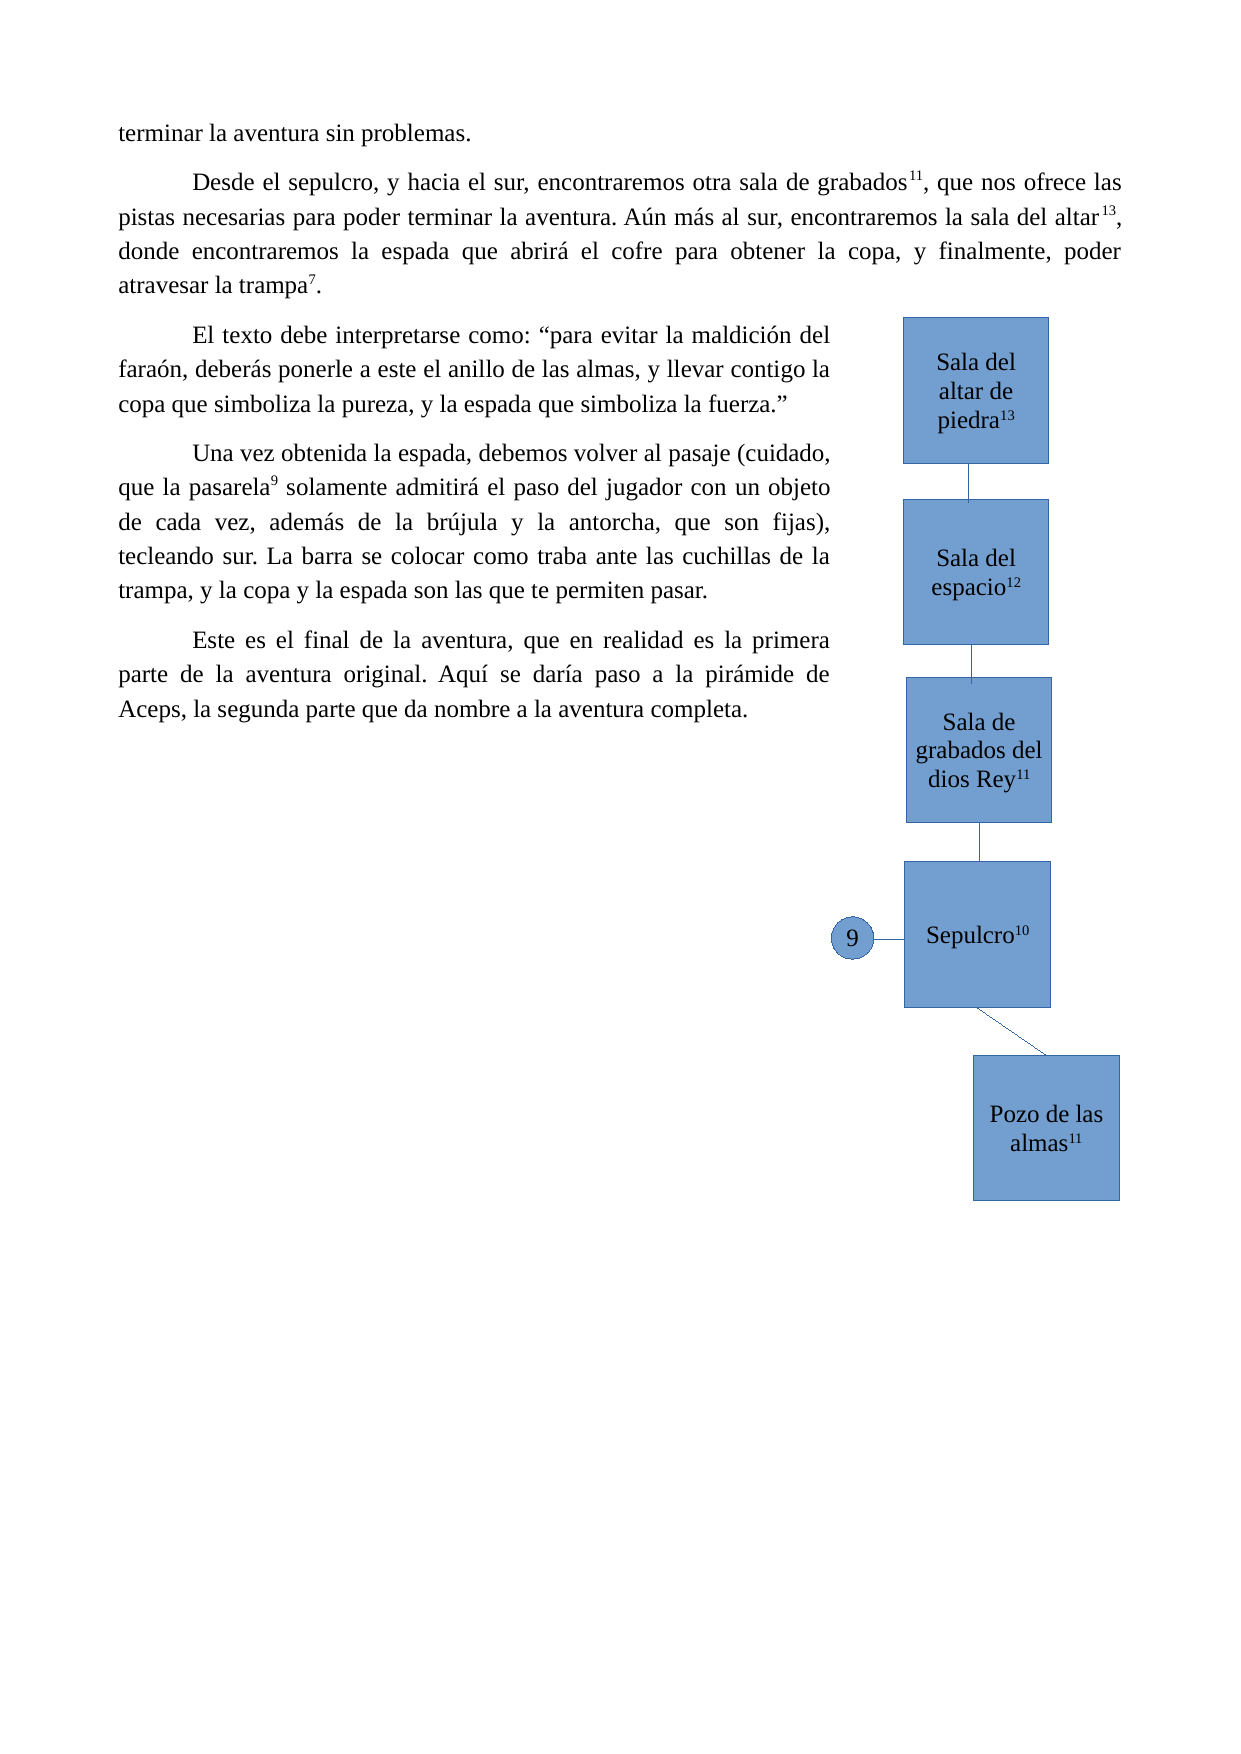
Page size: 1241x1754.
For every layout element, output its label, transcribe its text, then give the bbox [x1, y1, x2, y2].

text Este es el final de la aventura, que en realidad es la primera parte de la aventura original. Aquí se daría paso a la pirámide de Aceps, la segunda parte que da nombre a la aventura completa. [118, 625, 971, 722]
text terminar la aventura sin problemas. [118, 118, 1122, 147]
text [1049, 320, 1122, 417]
text Una vez obtenida la espada, debemos volver al pasaje (cuidado, que la pasarela9 solamente admitirá el paso del jugador con un objeto de cada vez, además de la brújula y la antorcha, que son fijas), tecleando sur. La barra se colocar como traba ante las cuchillas de la trampa, y la copa y la espada son las que te permiten pasar. [969, 438, 1122, 604]
text Este es el final de la aventura, que en realidad es la primera parte de la aventura original. Aquí se daría paso a la pirámide de Aceps, la segunda parte que da nombre a la aventura completa. [972, 625, 1122, 722]
text Desde el sepulcro, y hacia el sur, encontraremos otra sala de grabados11, que nos ofrece las pistas necesarias para poder terminar la aventura. Aún más al sur, encontraremos la sala del altar13, donde encontraremos la espada que abrirá el cofre para obtener la copa, y finalmente, poder atravesar la trampa7. [118, 167, 1122, 299]
text Una vez obtenida la espada, debemos volver al pasaje (cuidado, que la pasarela9 solamente admitirá el paso del jugador con un objeto de cada vez, además de la brújula y la antorcha, que son fijas), tecleando sur. La barra se colocar como traba ante las cuchillas de la trampa, y la copa y la espada son las que te permiten pasar. [118, 438, 968, 604]
text El texto debe interpretarse como: “para evitar la maldición del faraón, deberás ponerle a este el anillo de las almas, y llevar contigo la copa que simboliza la pureza, y la espada que simboliza la fuerza.” [118, 320, 903, 417]
